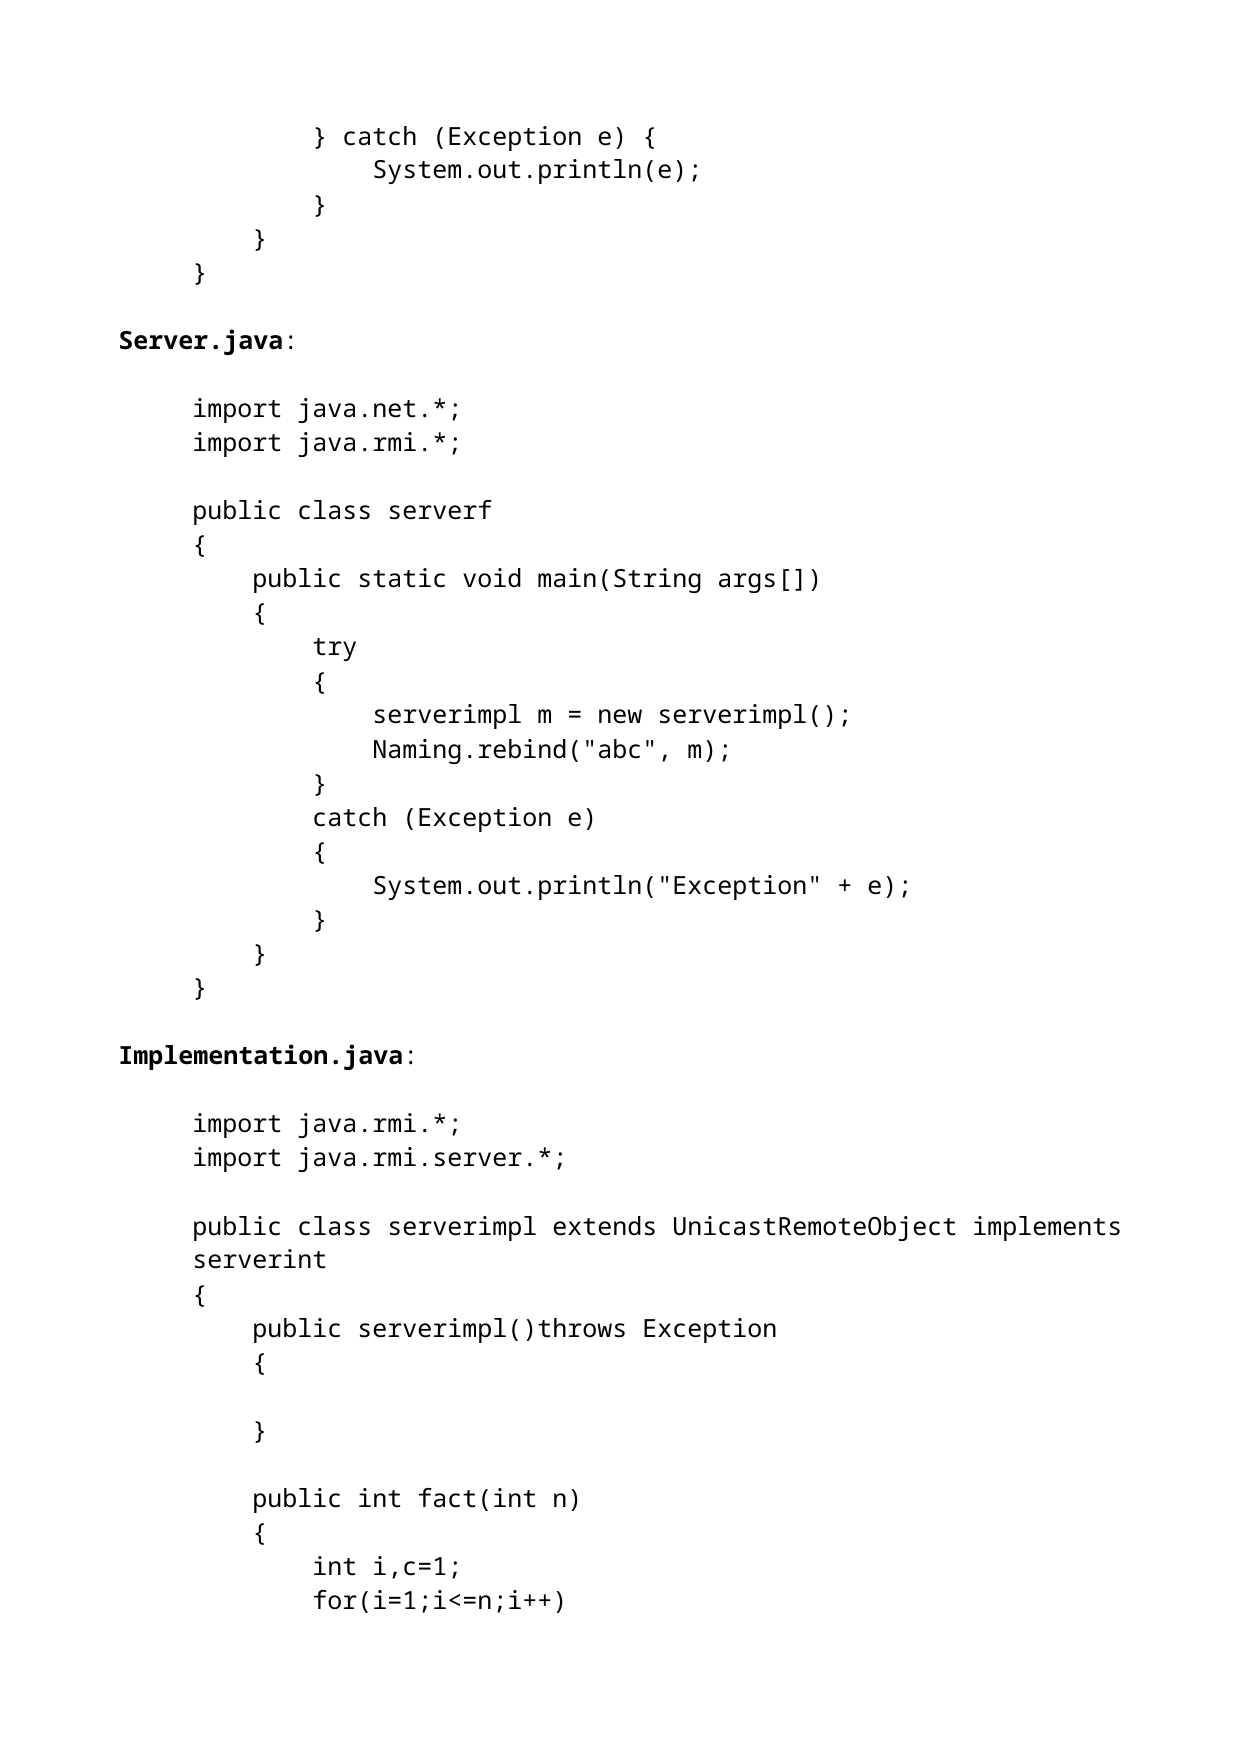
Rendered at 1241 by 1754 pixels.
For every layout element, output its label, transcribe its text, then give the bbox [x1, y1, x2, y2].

text serverimpl m = new serverimpl(); [192, 697, 1122, 731]
text } [192, 970, 1122, 1004]
text { [192, 1344, 1122, 1378]
text } [192, 220, 1122, 254]
text } [192, 902, 1122, 936]
text catch (Exception e) [192, 799, 1122, 833]
text } [192, 1412, 1122, 1447]
text { [192, 1515, 1122, 1549]
text public class serverf [192, 493, 1122, 527]
text public static void main(String args[]) [192, 561, 1122, 595]
text int i,c=1; [192, 1549, 1122, 1583]
text } [192, 186, 1122, 220]
text public class serverimpl extends UnicastRemoteObject implements serverint [192, 1208, 1122, 1276]
text try [192, 629, 1122, 663]
text { [192, 1276, 1122, 1310]
text import java.net.*; [192, 391, 1122, 425]
text import java.rmi.server.*; [192, 1140, 1122, 1174]
text } catch (Exception e) { [192, 118, 1122, 152]
text Server.java: [118, 322, 1122, 357]
text { [192, 833, 1122, 867]
text public serverimpl()throws Exception [192, 1310, 1122, 1344]
text System.out.println("Exception" + e); [192, 867, 1122, 902]
text import java.rmi.*; [192, 425, 1122, 459]
text Naming.rebind("abc", m); [192, 731, 1122, 765]
text import java.rmi.*; [192, 1106, 1122, 1140]
text { [192, 663, 1122, 697]
text System.out.println(e); [192, 152, 1122, 186]
text } [192, 765, 1122, 799]
text } [192, 254, 1122, 288]
text { [192, 595, 1122, 629]
text } [192, 936, 1122, 970]
text Implementation.java: [118, 1038, 1122, 1072]
text for(i=1;i<=n;i++) [192, 1583, 1122, 1617]
text { [192, 527, 1122, 561]
text public int fact(int n) [192, 1481, 1122, 1515]
